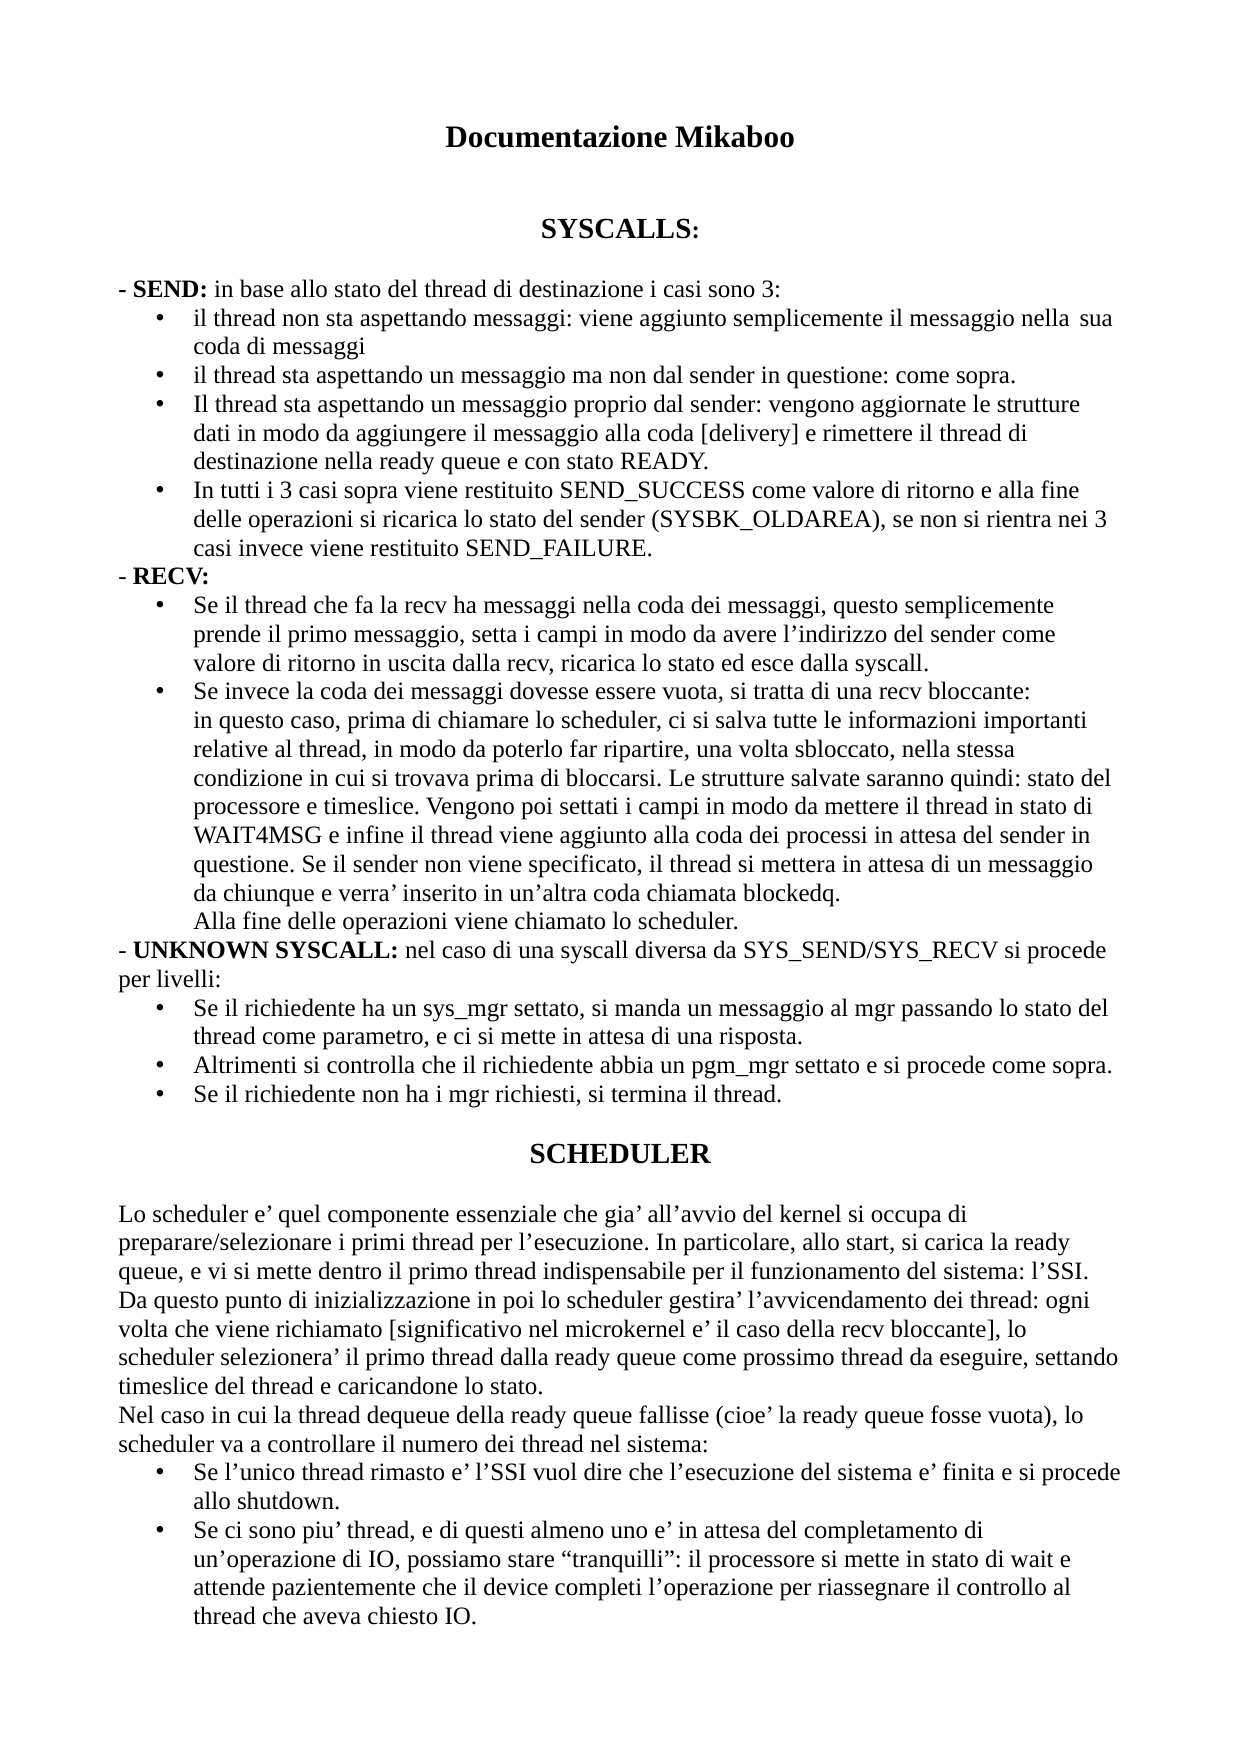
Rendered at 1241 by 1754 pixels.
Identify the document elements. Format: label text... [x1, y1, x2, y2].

list in questo caso, prima di chiamare lo scheduler, ci si salva tutte le informazioni importanti relative al thread, in modo da poterlo far ripartire, una volta sbloccato, nella stessa condizione in cui si trovava prima di bloccarsi. Le strutture salvate saranno quindi: stato del processore e timeslice. Vengono poi settati i campi in modo da mettere il thread in stato di WAIT4MSG e infine il thread viene aggiunto alla coda dei processi in attesa del sender in questione. Se il sender non viene specificato, il thread si mettera in attesa di un messaggio da chiunque e verra’ inserito in un’altra coda chiamata blockedq. [156, 705, 1122, 906]
text SCHEDULER [118, 1136, 1122, 1170]
list Altrimenti si controlla che il richiedente abbia un pgm_mgr settato e si procede come sopra. [156, 1050, 1122, 1079]
list Se l’unico thread rimasto e’ l’SSI vuol dire che l’esecuzione del sistema e’ finita e si procede allo shutdown. [156, 1457, 1122, 1515]
list Se il thread che fa la recv ha messaggi nella coda dei messaggi, questo semplicemente prende il primo messaggio, setta i campi in modo da avere l’indirizzo del sender come valore di ritorno in uscita dalla recv, ricarica lo stato ed esce dalla syscall. [156, 590, 1122, 676]
list Se il richiedente non ha i mgr richiesti, si termina il thread. [156, 1079, 1122, 1108]
text Lo scheduler e’ quel componente essenziale che gia’ all’avvio del kernel si occupa di preparare/selezionare i primi thread per l’esecuzione. In particolare, allo start, si carica la ready queue, e vi si mette dentro il primo thread indispensabile per il funzionamento del sistema: l’SSI. [118, 1199, 1122, 1285]
list Se il richiedente ha un sys_mgr settato, si manda un messaggio al mgr passando lo stato del thread come parametro, e ci si mette in attesa di una risposta. [156, 993, 1122, 1050]
text Documentazione Mikaboo [118, 118, 1122, 154]
list Se invece la coda dei messaggi dovesse essere vuota, si tratta di una recv bloccante: [156, 676, 1122, 705]
text Nel caso in cui la thread dequeue della ready queue fallisse (cioe’ la ready queue fosse vuota), lo scheduler va a controllare il numero dei thread nel sistema: [118, 1400, 1122, 1457]
text - SEND: in base allo stato del thread di destinazione i casi sono 3: [118, 274, 1122, 303]
list Se ci sono piu’ thread, e di questi almeno uno e’ in attesa del completamento di un’operazione di IO, possiamo stare “tranquilli”: il processore si mette in stato di wait e attende pazientemente che il device completi l’operazione per riassegnare il controllo al thread che aveva chiesto IO. [156, 1515, 1122, 1630]
text - UNKNOWN SYSCALL: nel caso di una syscall diversa da SYS_SEND/SYS_RECV si procede per livelli: [118, 935, 1122, 993]
list il thread non sta aspettando messaggi: viene aggiunto semplicemente il messaggio nella sua coda di messaggi [156, 303, 1122, 360]
text SYSCALLS: [118, 212, 1122, 245]
text Da questo punto di inizializzazione in poi lo scheduler gestira’ l’avvicendamento dei thread: ogni volta che viene richiamato [significativo nel microkernel e’ il caso della recv bloccante], lo scheduler selezionera’ il primo thread dalla ready queue come prossimo thread da eseguire, settando timeslice del thread e caricandone lo stato. [118, 1285, 1122, 1400]
text - RECV: [118, 561, 1122, 590]
list Il thread sta aspettando un messaggio proprio dal sender: vengono aggiornate le strutture dati in modo da aggiungere il messaggio alla coda [delivery] e rimettere il thread di destinazione nella ready queue e con stato READY. [156, 389, 1122, 475]
list il thread sta aspettando un messaggio ma non dal sender in questione: come sopra. [156, 360, 1122, 389]
list Alla fine delle operazioni viene chiamato lo scheduler. [156, 906, 1122, 935]
list In tutti i 3 casi sopra viene restituito SEND_SUCCESS come valore di ritorno e alla fine delle operazioni si ricarica lo stato del sender (SYSBK_OLDAREA), se non si rientra nei 3 casi invece viene restituito SEND_FAILURE. [156, 475, 1122, 561]
